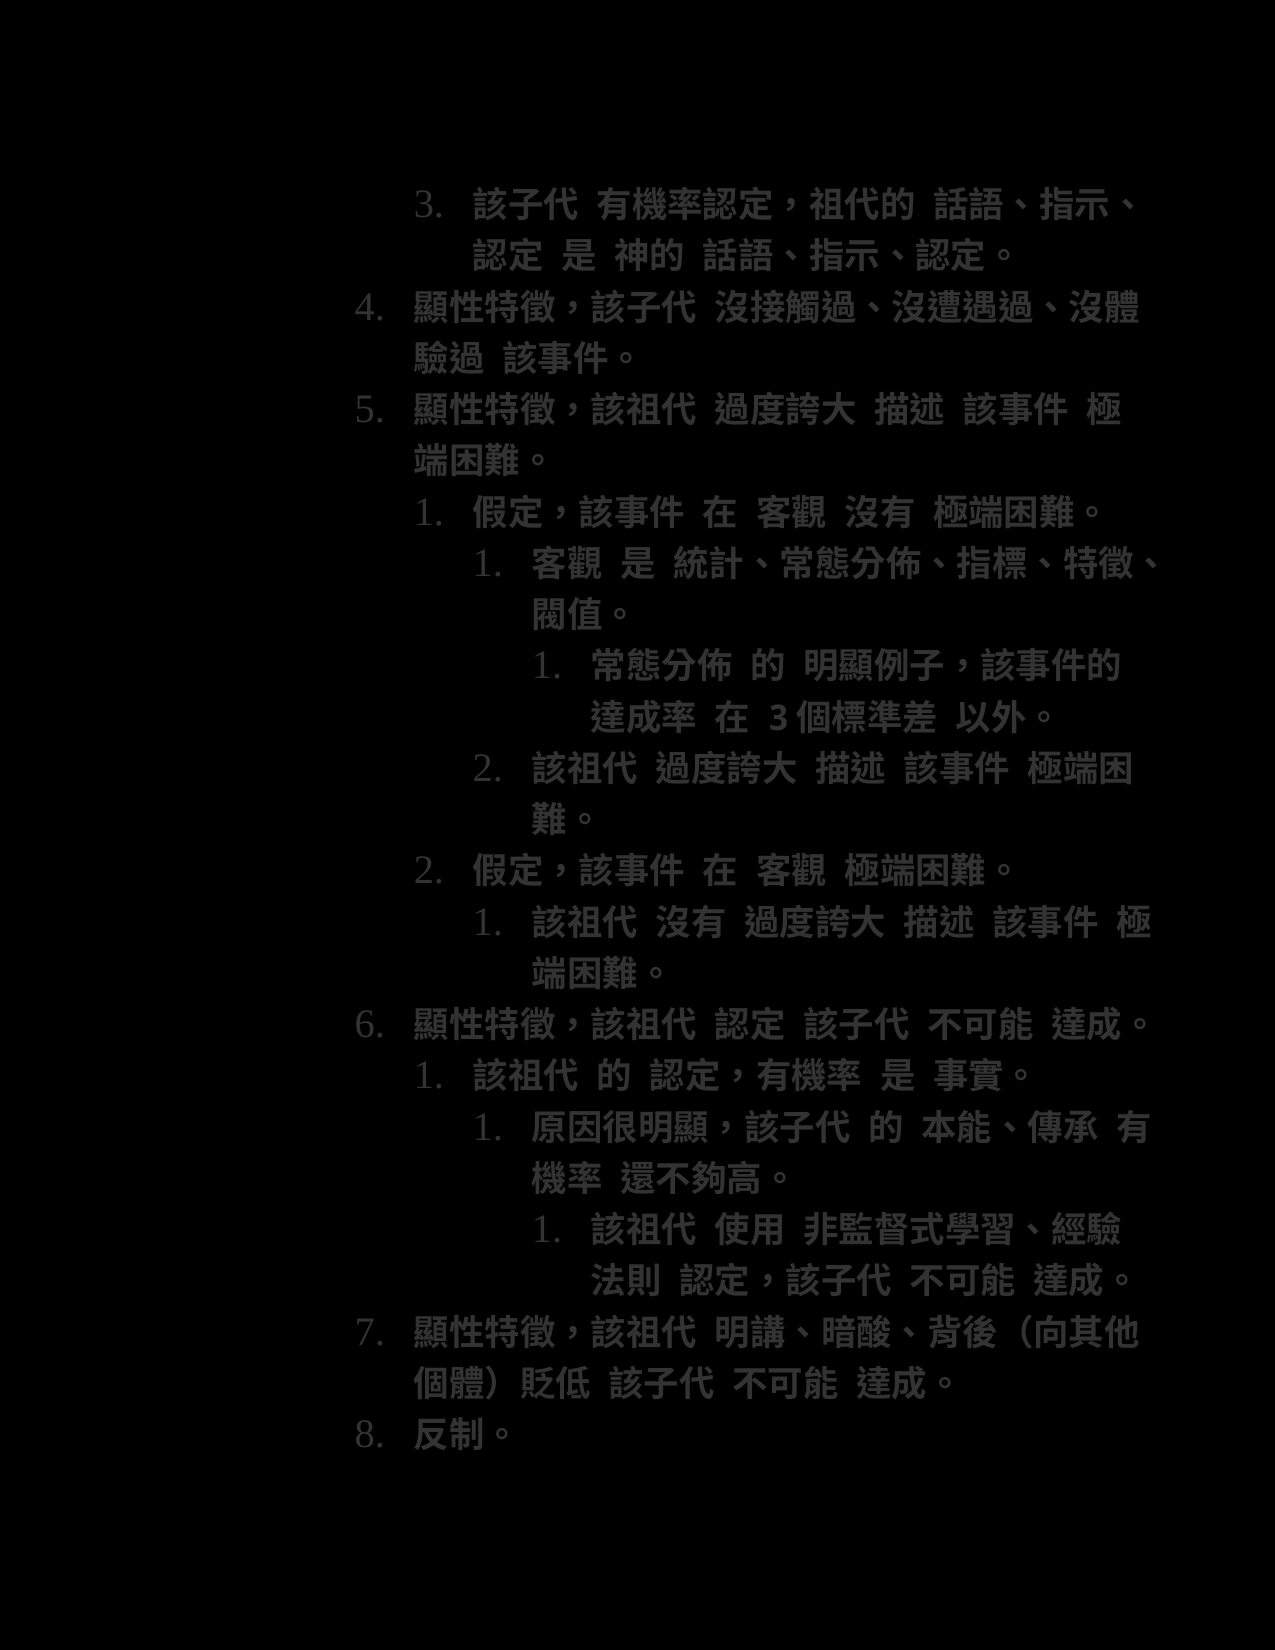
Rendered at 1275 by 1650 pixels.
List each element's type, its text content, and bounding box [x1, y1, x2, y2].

list 顯性特徵，該子代 沒接觸過、沒遭遇過、沒體驗過 該事件。 [354, 279, 1157, 381]
list 顯性特徵，該祖代 明講、暗酸、背後（向其他個體）貶低 該子代 不可能 達成。 [354, 1304, 1157, 1406]
list 假定，該事件 在 客觀 沒有 極端困難。 [413, 484, 1157, 535]
list 該子代 有機率認定，祖代的 話語、指示、認定 是 神的 話語、指示、認定。 [413, 176, 1157, 279]
list 客觀 是 統計、常態分佈、指標、特徵、閥值。 [472, 535, 1157, 638]
list 假定，該事件 在 客觀 極端困難。 [413, 843, 1157, 894]
list 該祖代 過度誇大 描述 該事件 極端困難。 [472, 740, 1157, 843]
list 該祖代 的 認定，有機率 是 事實。 [413, 1048, 1157, 1099]
list 顯性特徵，該祖代 認定 該子代 不可能 達成。 [354, 996, 1157, 1048]
list 顯性特徵，該祖代 過度誇大 描述 該事件 極端困難。 [354, 381, 1157, 484]
list 該祖代 使用 非監督式學習、經驗法則 認定，該子代 不可能 達成。 [532, 1201, 1157, 1304]
list 反制。 [354, 1406, 1157, 1458]
list 常態分佈 的 明顯例子，該事件的達成率 在 3個標準差 以外。 [532, 638, 1157, 740]
list 該祖代 沒有 過度誇大 描述 該事件 極端困難。 [472, 894, 1157, 996]
list 原因很明顯，該子代 的 本能、傳承 有機率 還不夠高。 [472, 1099, 1157, 1201]
